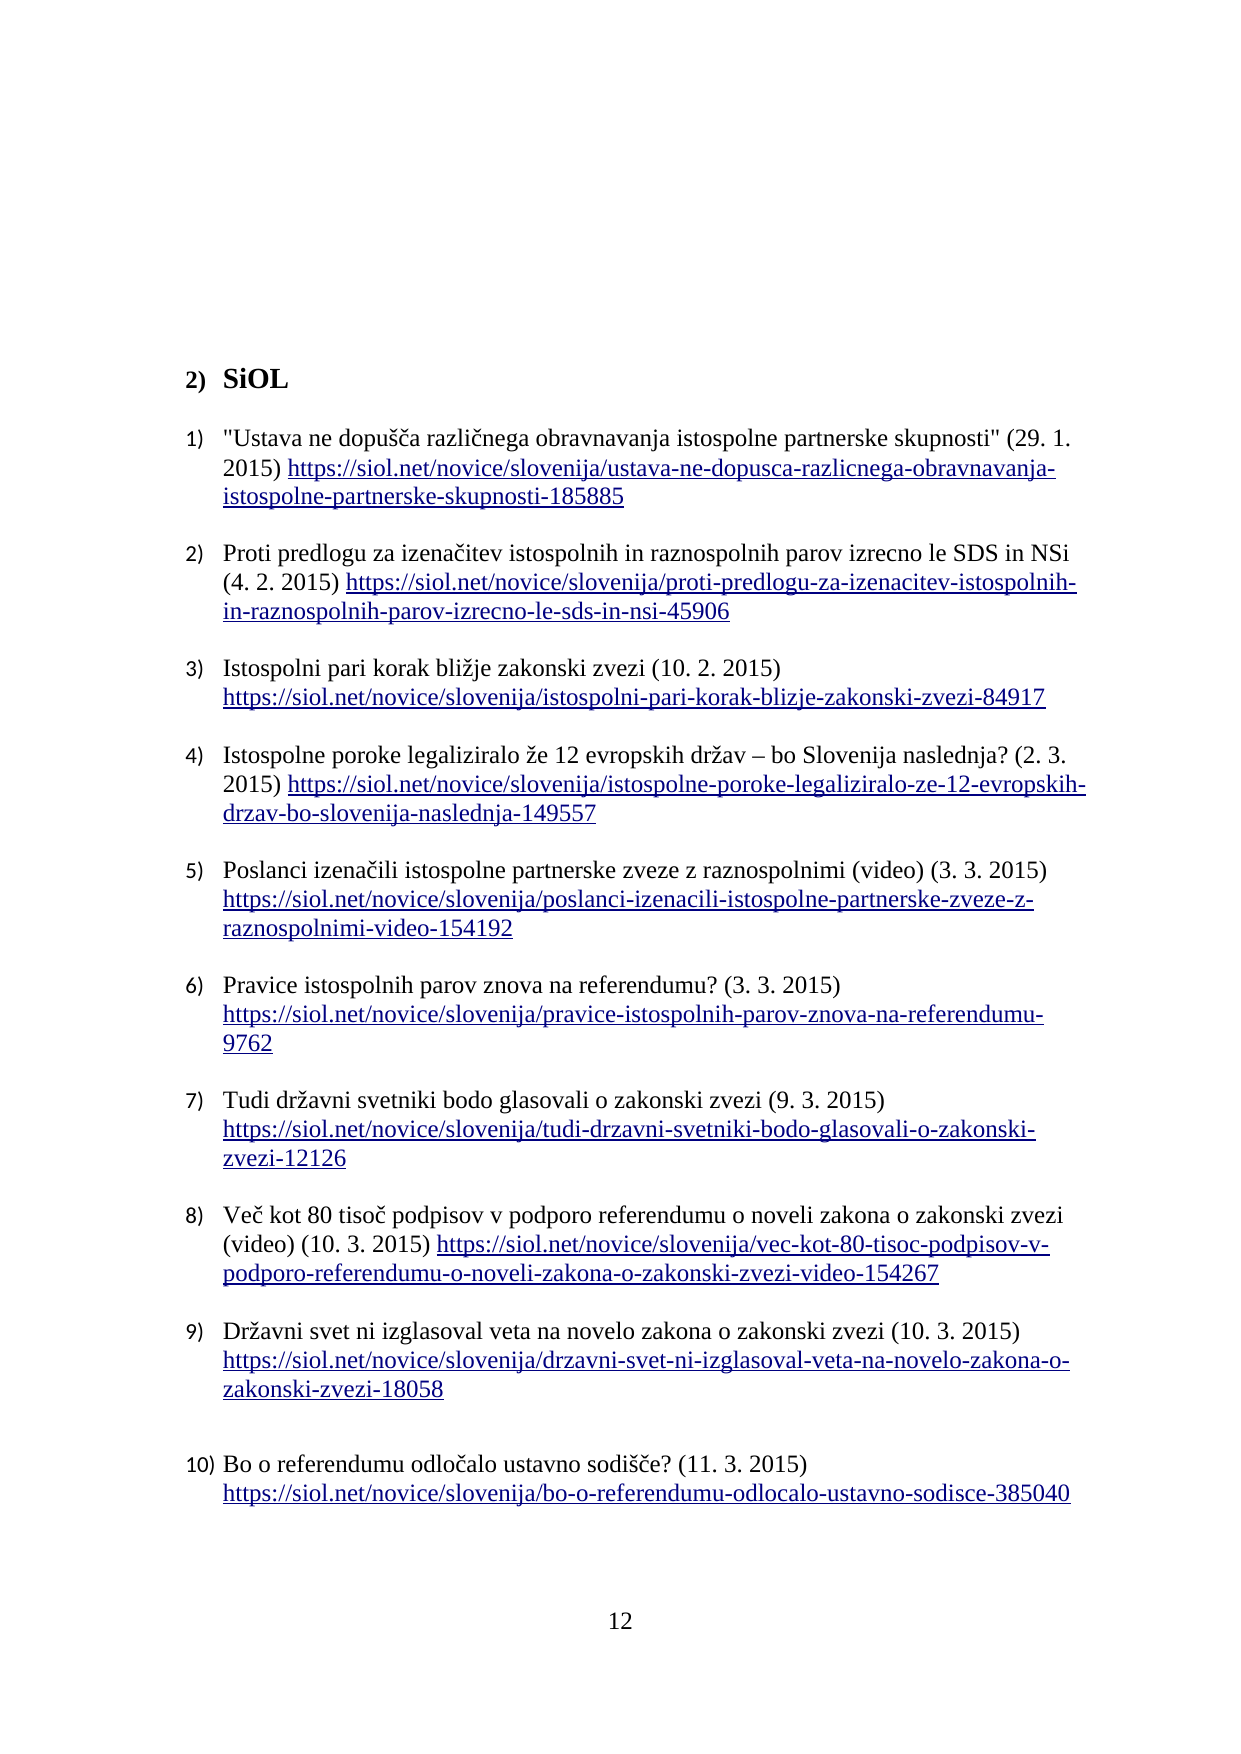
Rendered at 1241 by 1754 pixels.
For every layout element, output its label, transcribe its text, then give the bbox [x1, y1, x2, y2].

list Državni svet ni izglasoval veta na novelo zakona o zakonski zvezi (10. 3. 2015) https://siol.net/novice/slovenija/drzavni-svet-ni-izglasoval-veta-na-novelo-zakona-o-zakonski-zvezi-18058 [185, 1316, 1093, 1402]
list "Ustava ne dopušča različnega obravnavanja istospolne partnerske skupnosti" (29. 1. 2015) https://siol.net/novice/slovenija/ustava-ne-dopusca-razlicnega-obravnavanja-istospolne-partnerske-skupnosti-185885 [185, 423, 1093, 510]
list Istospolne poroke legaliziralo že 12 evropskih držav – bo Slovenija naslednja? (2. 3. 2015) https://siol.net/novice/slovenija/istospolne-poroke-legaliziralo-ze-12-evropskih-drzav-bo-slovenija-naslednja-149557 [185, 740, 1093, 827]
list Istospolni pari korak bližje zakonski zvezi (10. 2. 2015) https://siol.net/novice/slovenija/istospolni-pari-korak-blizje-zakonski-zvezi-84917 [185, 653, 1093, 711]
list Tudi državni svetniki bodo glasovali o zakonski zvezi (9. 3. 2015) https://siol.net/novice/slovenija/tudi-drzavni-svetniki-bodo-glasovali-o-zakonski-zvezi-12126 [185, 1085, 1093, 1172]
list Več kot 80 tisoč podpisov v podporo referendumu o noveli zakona o zakonski zvezi (video) (10. 3. 2015) https://siol.net/novice/slovenija/vec-kot-80-tisoc-podpisov-v-podporo-referendumu-o-noveli-zakona-o-zakonski-zvezi-video-154267 [185, 1201, 1093, 1287]
list Proti predlogu za izenačitev istospolnih in raznospolnih parov izrecno le SDS in NSi (4. 2. 2015) https://siol.net/novice/slovenija/proti-predlogu-za-izenacitev-istospolnih-in-raznospolnih-parov-izrecno-le-sds-in-nsi-45906 [185, 538, 1093, 625]
list Pravice istospolnih parov znova na referendumu? (3. 3. 2015) https://siol.net/novice/slovenija/pravice-istospolnih-parov-znova-na-referendumu-9762 [185, 970, 1093, 1056]
list SiOL [185, 361, 1093, 395]
list Poslanci izenačili istospolne partnerske zveze z raznospolnimi (video) (3. 3. 2015) https://siol.net/novice/slovenija/poslanci-izenacili-istospolne-partnerske-zveze-z-raznospolnimi-video-154192 [185, 855, 1093, 942]
list Bo o referendumu odločalo ustavno sodišče? (11. 3. 2015) https://siol.net/novice/slovenija/bo-o-referendumu-odlocalo-ustavno-sodisce-385040 [185, 1449, 1093, 1507]
